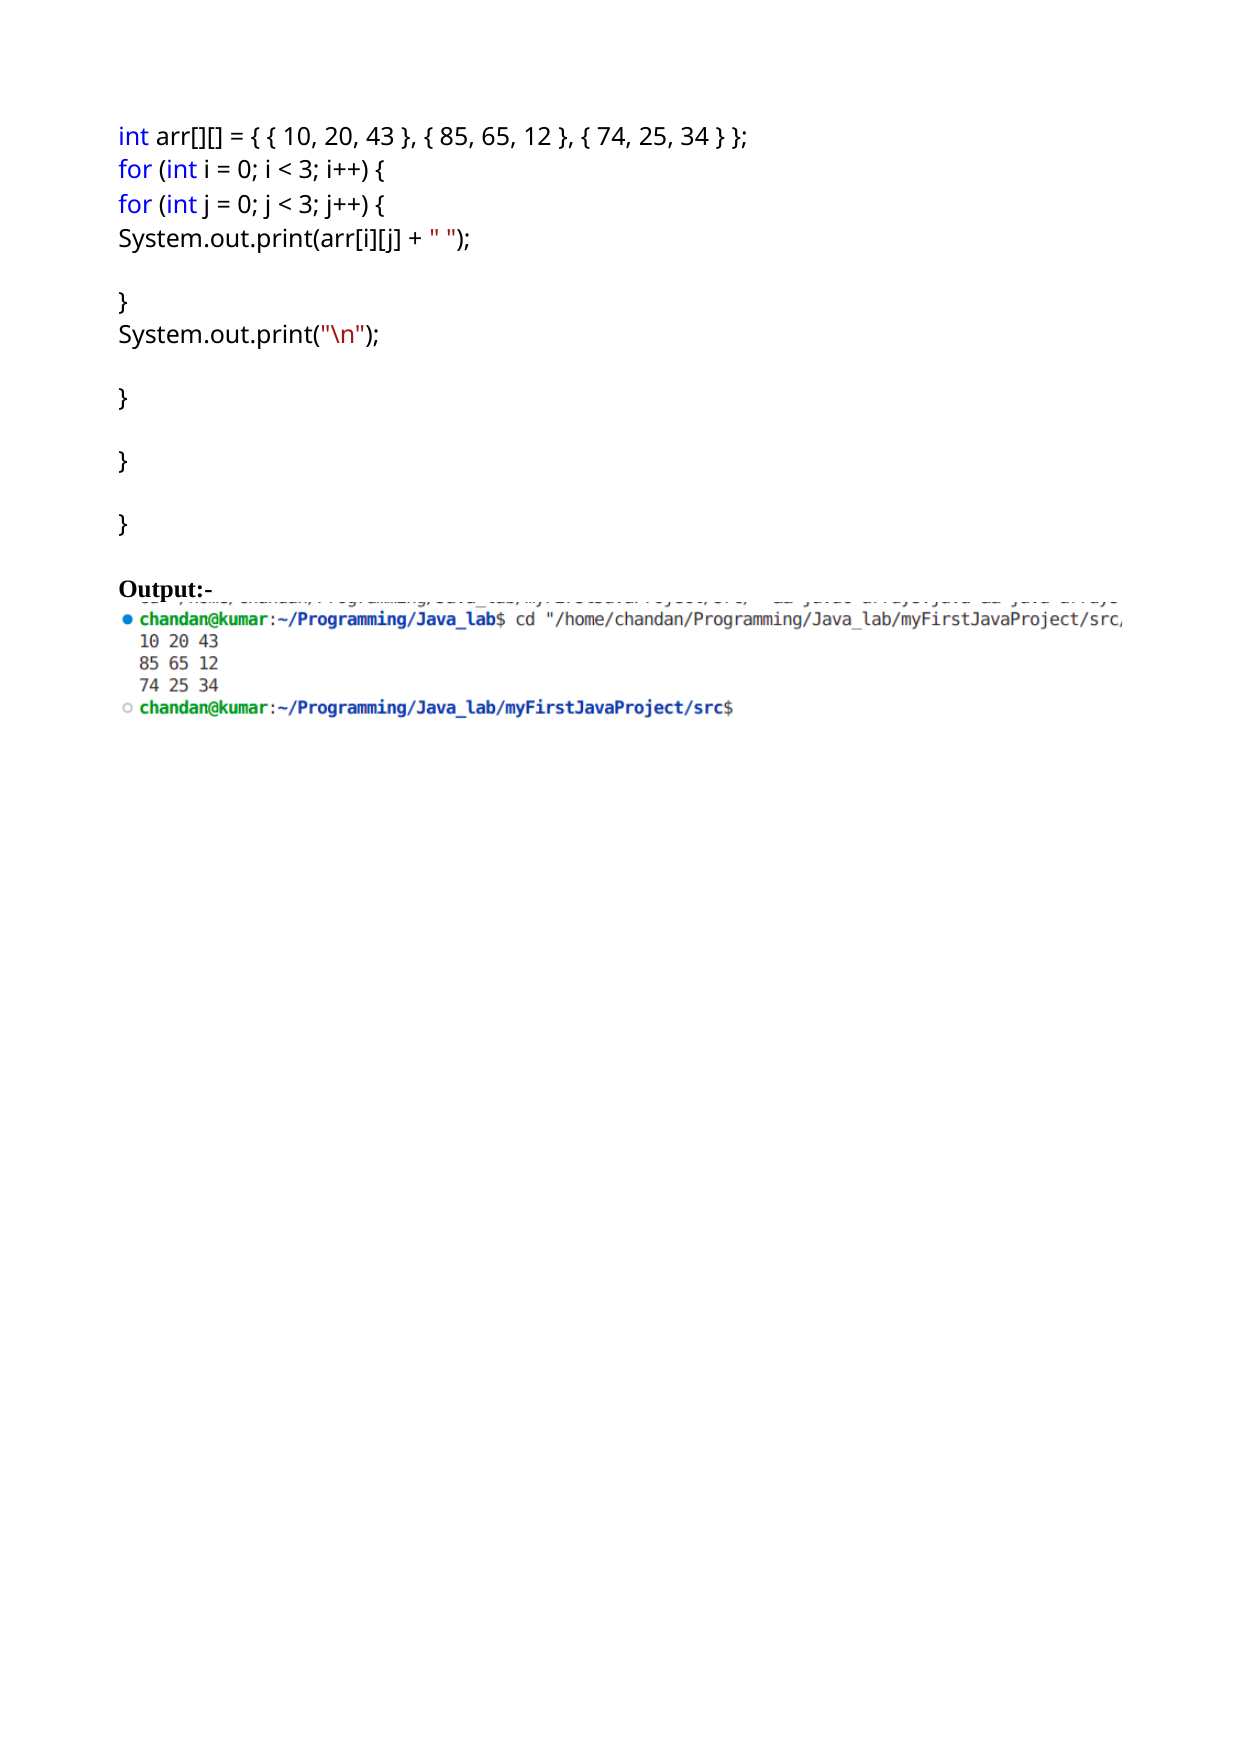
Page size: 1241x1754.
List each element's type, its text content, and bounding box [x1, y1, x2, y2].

text System.out.print(arr[i][j] + " "); [118, 220, 1122, 254]
text System.out.print("\n"); [118, 317, 1122, 351]
text for (int i = 0; i < 3; i++) { [118, 152, 1122, 186]
text } [118, 506, 1122, 540]
text int arr[][] = { { 10, 20, 43 }, { 85, 65, 12 }, { 74, 25, 34 } }; [118, 118, 1122, 152]
text } [118, 283, 1122, 317]
text } [118, 380, 1122, 414]
text Output:- [118, 574, 1122, 602]
text for (int j = 0; j < 3; j++) { [118, 186, 1122, 220]
text } [118, 443, 1122, 477]
picture [118, 602, 1123, 738]
